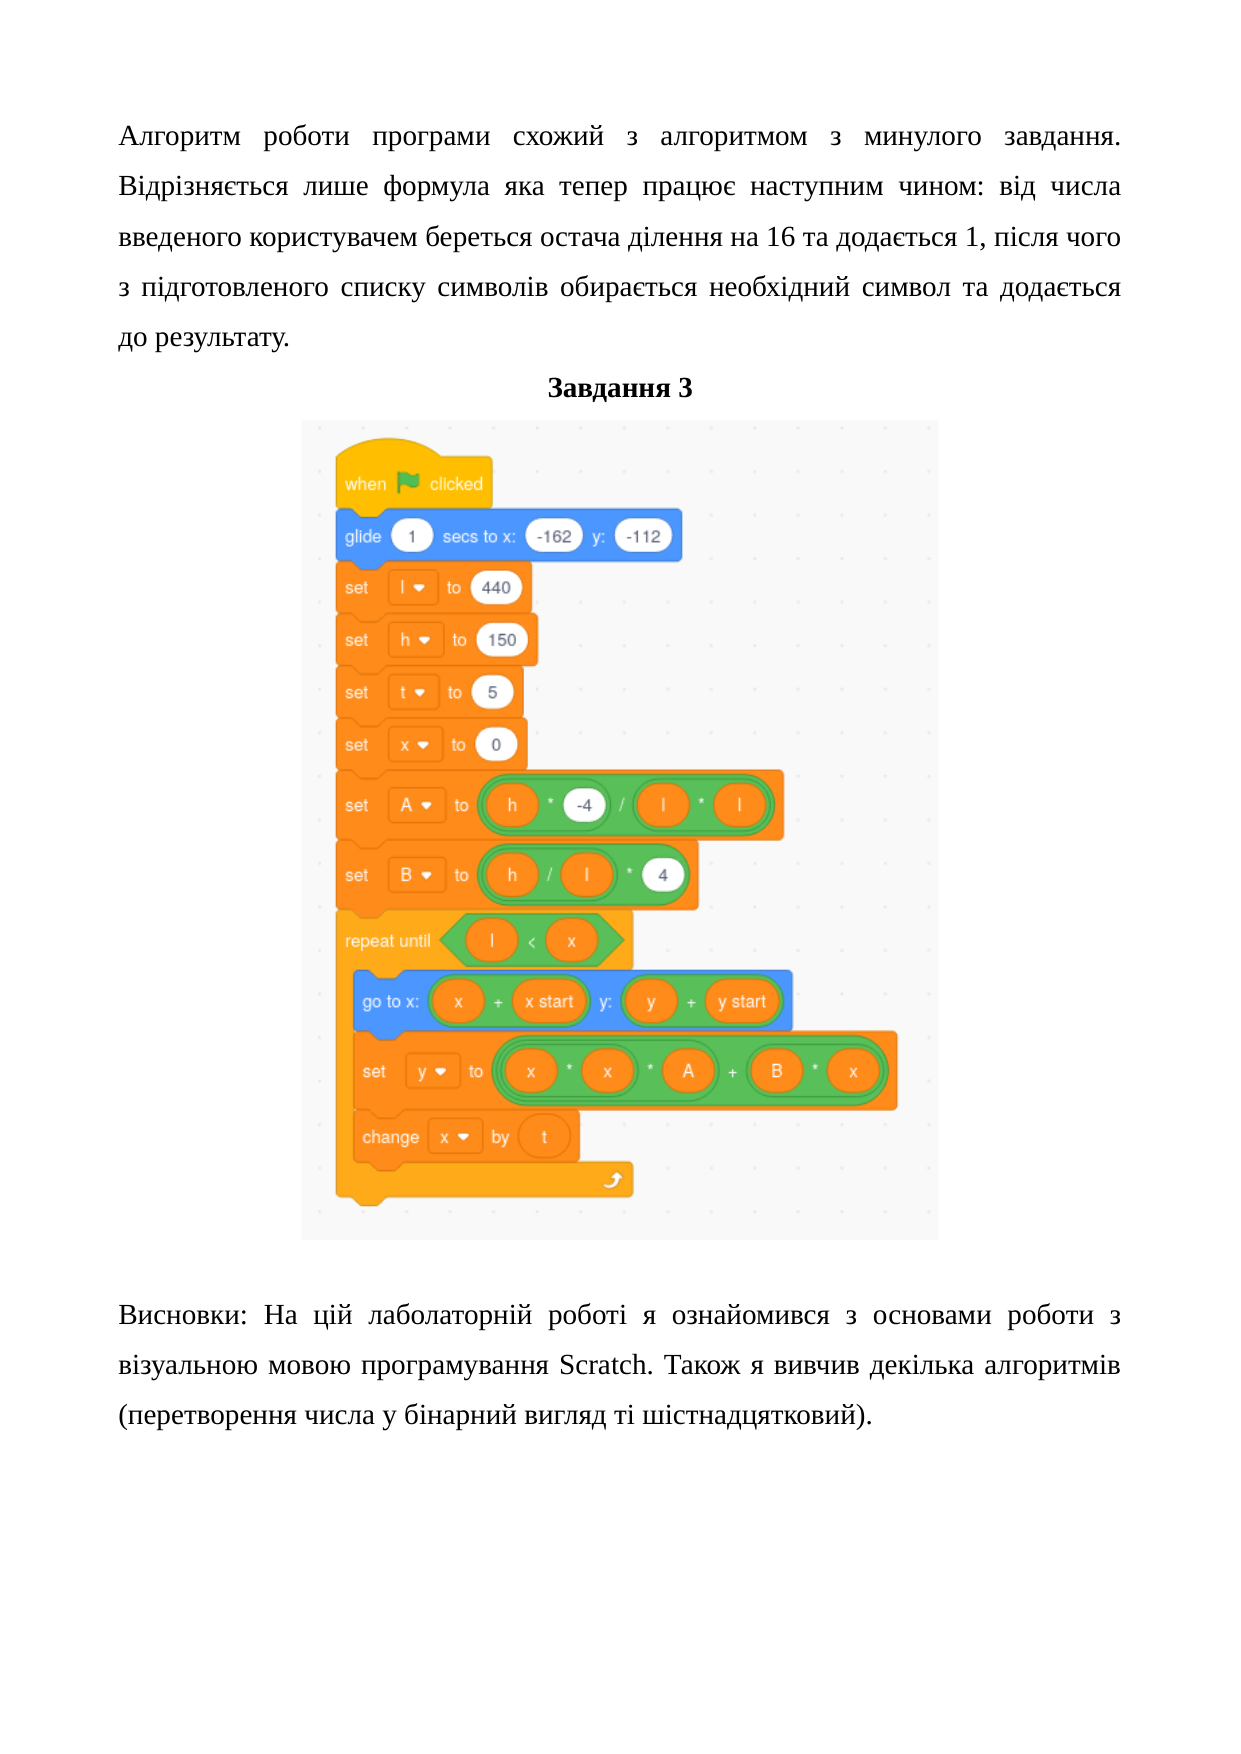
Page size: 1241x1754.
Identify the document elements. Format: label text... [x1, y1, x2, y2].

text Висновки: На цій лаболаторній роботі я ознайомився з основами роботи з візуальною мовою програмування Scratch. Також я вивчив декілька алгоритмів (перетворення числа у бінарний вигляд ті шістнадцятковий). [118, 1297, 1122, 1431]
text Завдання 3 [118, 370, 1122, 403]
picture [301, 420, 939, 1240]
text Алгоритм роботи програми схожий з алгоритмом з минулого завдання. Відрізняється лише формула яка тепер працює наступним чином: від числа введеного користувачем береться остача ділення на 16 та додається 1, після чого з підготовленого списку символів обирається необхідний символ та додається до результату. [118, 118, 1122, 353]
